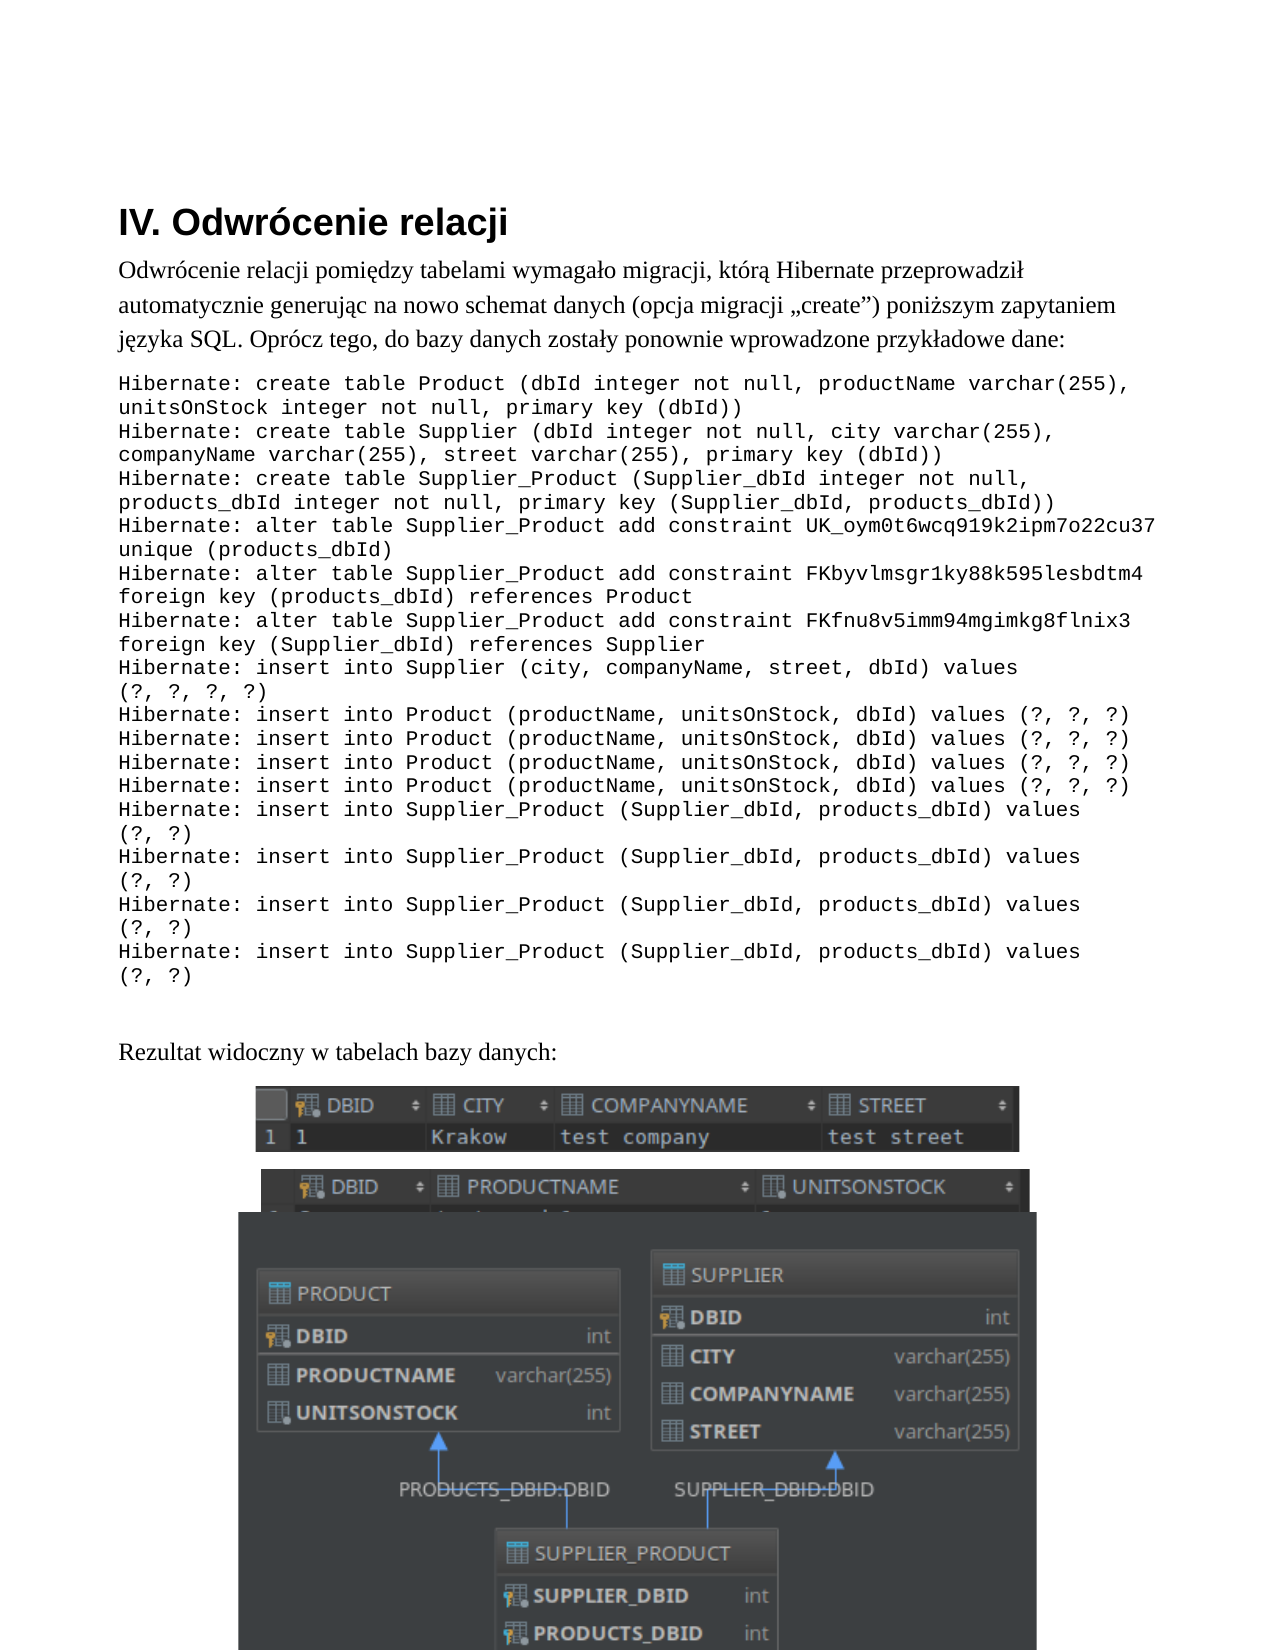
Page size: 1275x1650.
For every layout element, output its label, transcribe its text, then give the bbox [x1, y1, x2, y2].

text Hibernate: insert into Supplier_Product (Supplier_dbId, products_dbId) values (?, ?) [118, 894, 1157, 941]
text Odwrócenie relacji pomiędzy tabelami wymagało migracji, którą Hibernate przeprowadził automatycznie generując na nowo schemat danych (opcja migracji „create”) poniższym zapytaniem języka SQL. Oprócz tego, do bazy danych zostały ponownie wprowadzone przykładowe dane: [118, 255, 1157, 353]
text Hibernate: alter table Supplier_Product add constraint FKbyvlmsgr1ky88k595lesbdtm4 foreign key (products_dbId) references Product [118, 563, 1157, 610]
picture [238, 1169, 1037, 1650]
text Hibernate: create table Supplier_Product (Supplier_dbId integer not null, products_dbId integer not null, primary key (Supplier_dbId, products_dbId)) [118, 468, 1157, 515]
text Hibernate: create table Product (dbId integer not null, productName varchar(255), unitsOnStock integer not null, primary key (dbId)) [118, 373, 1157, 421]
text Hibernate: insert into Product (productName, unitsOnStock, dbId) values (?, ?, ?) [118, 704, 1157, 728]
text Hibernate: insert into Product (productName, unitsOnStock, dbId) values (?, ?, ?) [118, 752, 1157, 775]
text Hibernate: insert into Product (productName, unitsOnStock, dbId) values (?, ?, ?) [118, 775, 1157, 799]
text Hibernate: insert into Supplier_Product (Supplier_dbId, products_dbId) values (?, ?) [118, 846, 1157, 894]
text Hibernate: insert into Product (productName, unitsOnStock, dbId) values (?, ?, ?) [118, 728, 1157, 752]
text Hibernate: create table Supplier (dbId integer not null, city varchar(255), companyName varchar(255), street varchar(255), primary key (dbId)) [118, 421, 1157, 468]
subtitle IV. Odwrócenie relacji [118, 199, 1157, 243]
text Hibernate: insert into Supplier (city, companyName, street, dbId) values (?, ?, ?, ?) [118, 657, 1157, 704]
text Rezultat widoczny w tabelach bazy danych: [118, 1037, 1157, 1066]
text Hibernate: insert into Supplier_Product (Supplier_dbId, products_dbId) values (?, ?) [118, 941, 1157, 988]
text Hibernate: alter table Supplier_Product add constraint FKfnu8v5imm94mgimkg8flnix3 foreign key (Supplier_dbId) references Supplier [118, 610, 1157, 657]
text Hibernate: alter table Supplier_Product add constraint UK_oym0t6wcq919k2ipm7o22cu37 unique (products_dbId) [118, 515, 1157, 563]
text Hibernate: insert into Supplier_Product (Supplier_dbId, products_dbId) values (?, ?) [118, 799, 1157, 846]
picture [255, 1086, 1020, 1152]
